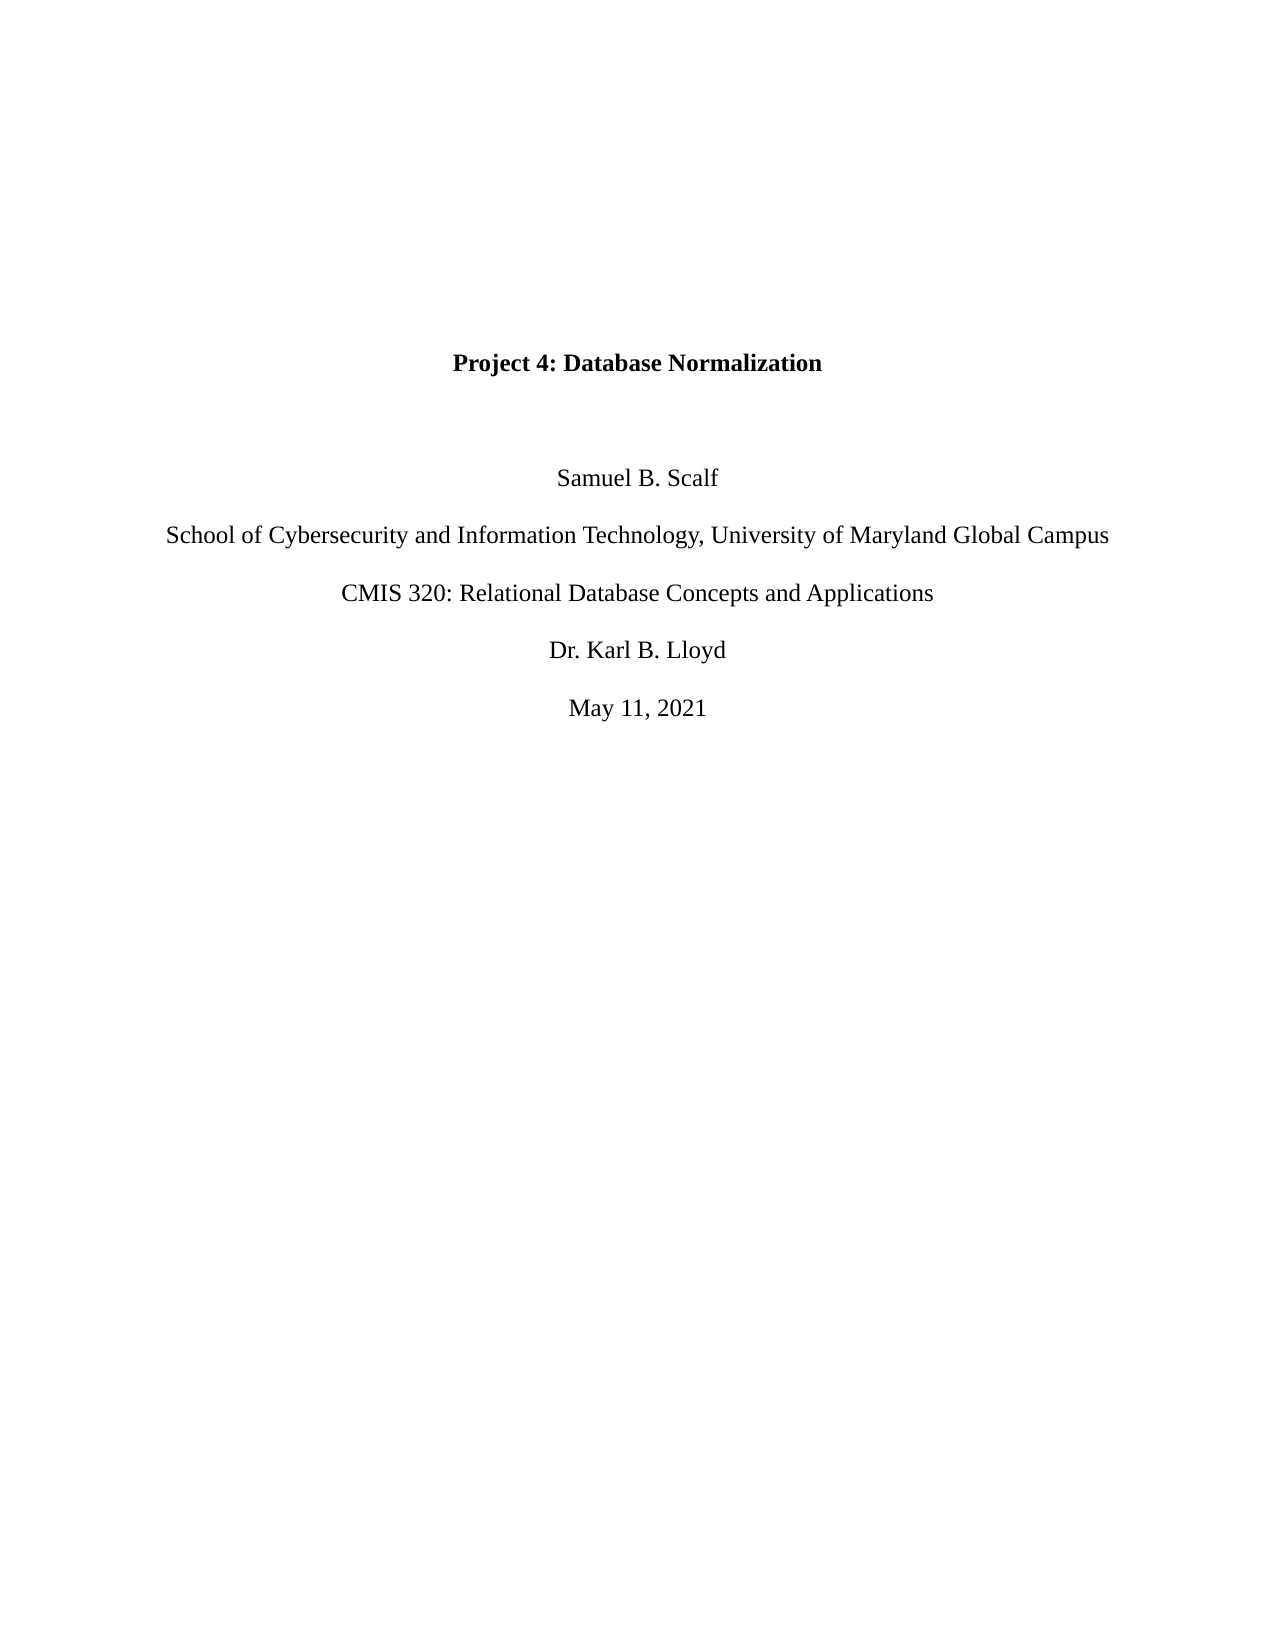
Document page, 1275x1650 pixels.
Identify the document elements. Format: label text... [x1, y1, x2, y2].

text Samuel B. Scalf [118, 463, 1157, 492]
text School of Cybersecurity and Information Technology, University of Maryland Global Campus [118, 521, 1157, 549]
text Dr. Karl B. Lloyd [118, 636, 1157, 664]
text May 11, 2021 [118, 693, 1157, 722]
text Project 4: Database Normalization [118, 348, 1157, 377]
text CMIS 320: Relational Database Concepts and Applications [118, 578, 1157, 607]
